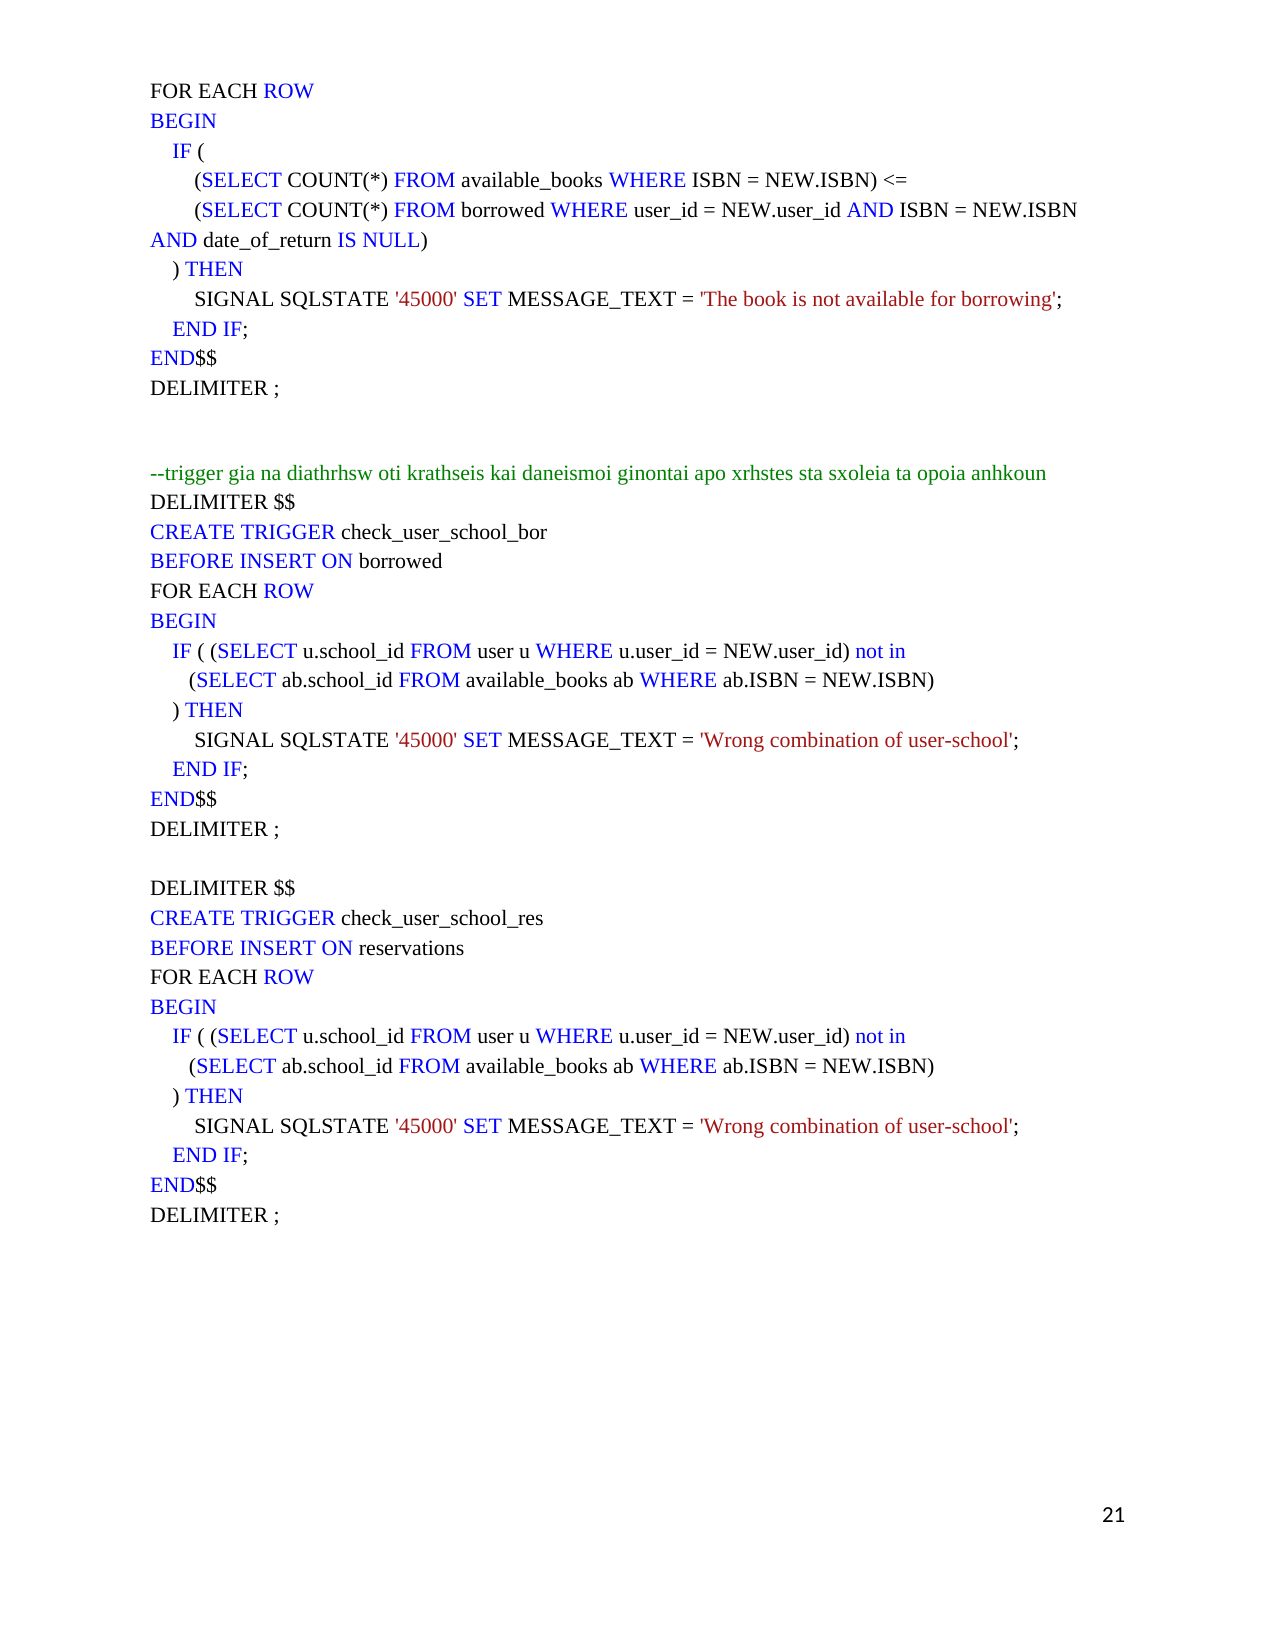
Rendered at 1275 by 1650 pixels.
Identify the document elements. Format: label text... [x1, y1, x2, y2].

text END$$ [150, 1167, 1125, 1197]
text DELIMITER ; [150, 811, 1125, 841]
text CREATE TRIGGER check_user_school_res [150, 900, 1125, 930]
text ) THEN [150, 692, 1125, 722]
text IF ( (SELECT u.school_id FROM user u WHERE u.user_id = NEW.user_id) not in [150, 633, 1125, 663]
text DELIMITER $$ [150, 871, 1125, 900]
text IF ( (SELECT u.school_id FROM user u WHERE u.user_id = NEW.user_id) not in [150, 1019, 1125, 1049]
text FOR EACH ROW [150, 960, 1125, 989]
text DELIMITER $$ [150, 485, 1125, 514]
text (SELECT ab.school_id FROM available_books ab WHERE ab.ISBN = NEW.ISBN) [150, 663, 1125, 692]
text FOR EACH ROW [150, 574, 1125, 603]
text (SELECT COUNT(*) FROM available_books WHERE ISBN = NEW.ISBN) <= [150, 163, 1125, 192]
text END IF; [150, 311, 1125, 341]
text DELIMITER ; [150, 1197, 1125, 1227]
text ) THEN [150, 252, 1125, 282]
text ) THEN [150, 1078, 1125, 1108]
text END IF; [150, 1138, 1125, 1167]
text SIGNAL SQLSTATE '45000' SET MESSAGE_TEXT = 'Wrong combination of user-school'; [150, 1108, 1125, 1138]
text SIGNAL SQLSTATE '45000' SET MESSAGE_TEXT = 'The book is not available for borrowing'; [150, 282, 1125, 311]
text BEGIN [150, 603, 1125, 633]
text END$$ [150, 782, 1125, 811]
text CREATE TRIGGER check_user_school_bor [150, 514, 1125, 544]
text (SELECT COUNT(*) FROM borrowed WHERE user_id = NEW.user_id AND ISBN = NEW.ISBN AND date_of_return IS NULL) [150, 192, 1125, 252]
text BEGIN [150, 103, 1125, 133]
text (SELECT ab.school_id FROM available_books ab WHERE ab.ISBN = NEW.ISBN) [150, 1049, 1125, 1078]
text FOR EACH ROW [150, 74, 1125, 103]
text SIGNAL SQLSTATE '45000' SET MESSAGE_TEXT = 'Wrong combination of user-school'; [150, 722, 1125, 752]
text END$$ [150, 341, 1125, 371]
text IF ( [150, 133, 1125, 163]
text BEFORE INSERT ON reservations [150, 930, 1125, 960]
text BEGIN [150, 989, 1125, 1019]
text DELIMITER ; [150, 371, 1125, 400]
text END IF; [150, 752, 1125, 782]
text --trigger gia na diathrhsw oti krathseis kai daneismoi ginontai apo xrhstes sta sxoleia ta opoia anhkoun [150, 455, 1125, 485]
text BEFORE INSERT ON borrowed [150, 544, 1125, 574]
